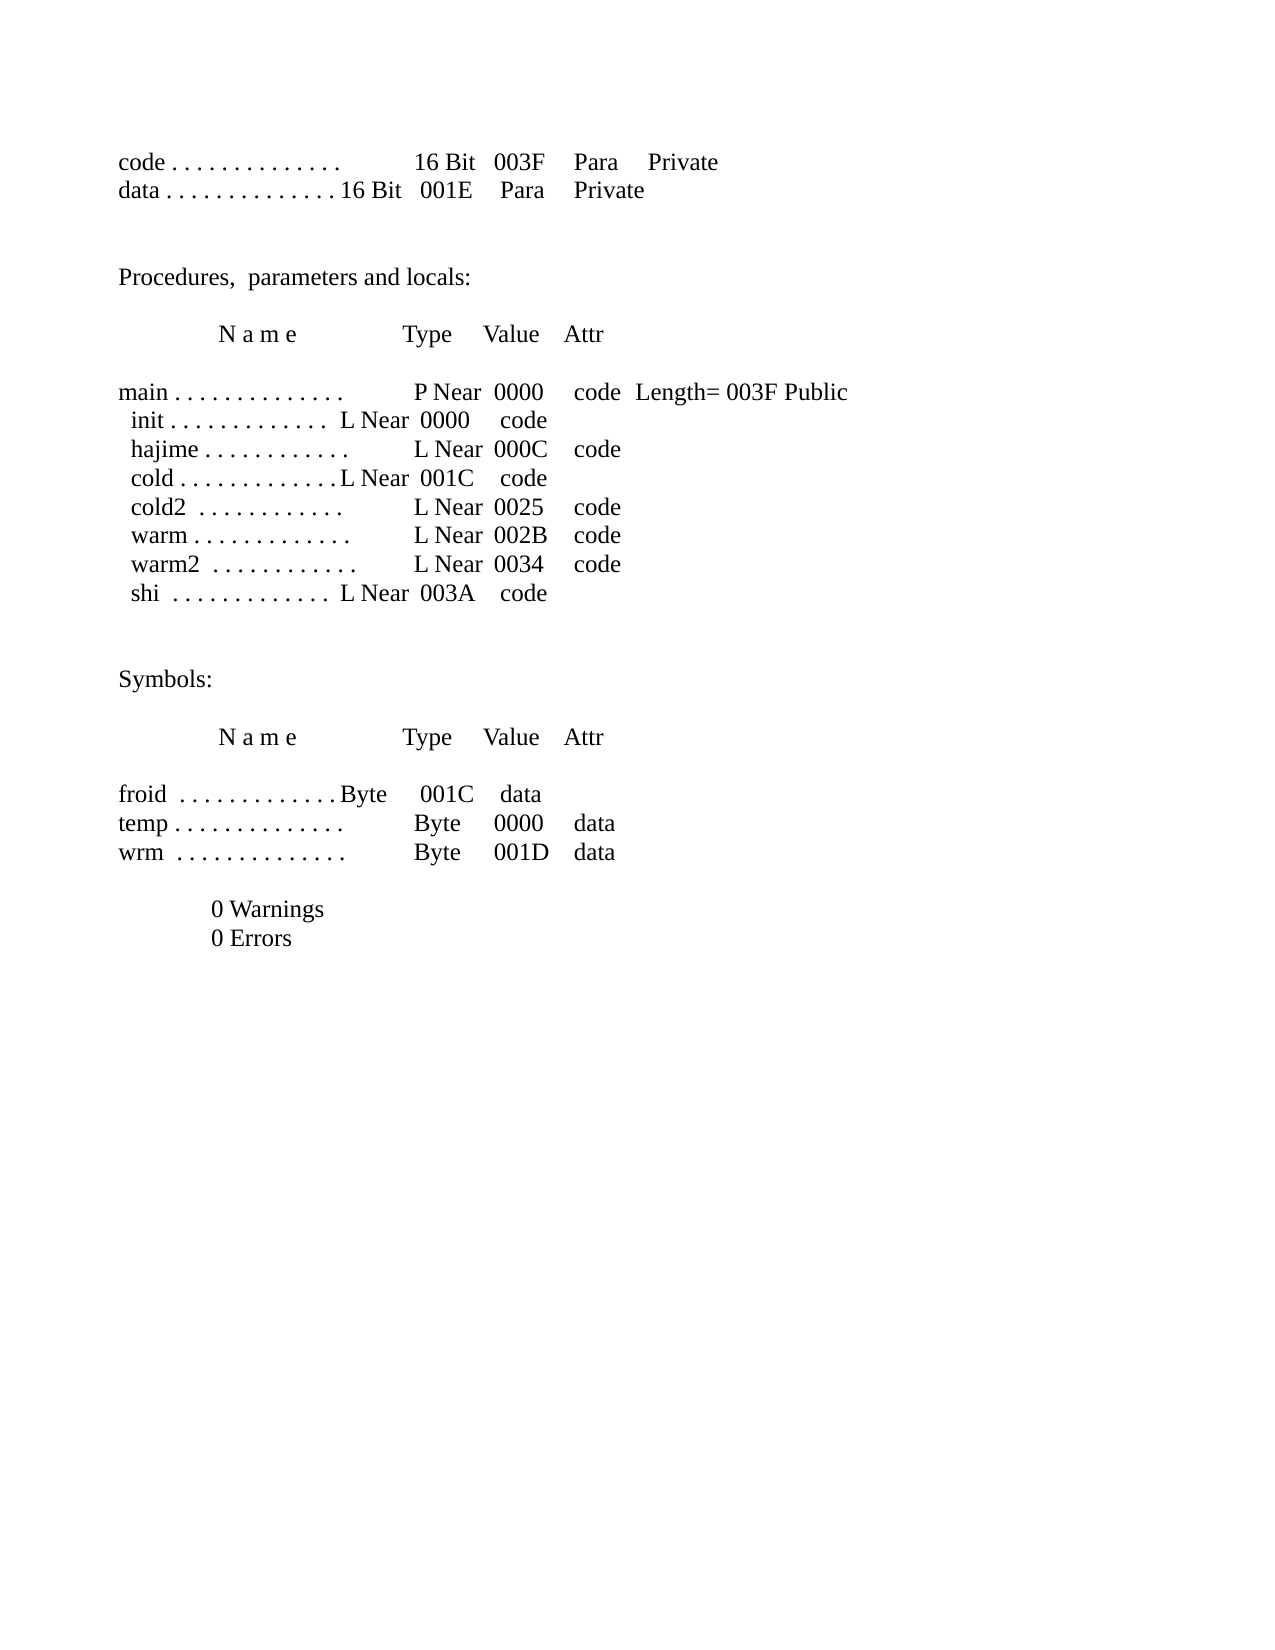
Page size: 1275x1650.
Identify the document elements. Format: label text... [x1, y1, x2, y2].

text N a m e Type Value Attr [118, 722, 1157, 751]
text cold . . . . . . . . . . . . . L Near 001C code [118, 463, 1157, 492]
text 0 Errors [118, 923, 1157, 952]
text hajime . . . . . . . . . . . . L Near 000C code [118, 434, 1157, 463]
text code . . . . . . . . . . . . . . 16 Bit 003F Para Private [118, 147, 1157, 176]
text shi . . . . . . . . . . . . . L Near 003A code [118, 578, 1157, 607]
text init . . . . . . . . . . . . . L Near 0000 code [118, 406, 1157, 434]
text cold2 . . . . . . . . . . . . L Near 0025 code [118, 492, 1157, 521]
text data . . . . . . . . . . . . . . 16 Bit 001E Para Private [118, 176, 1157, 204]
text 0 Warnings [118, 894, 1157, 923]
text warm . . . . . . . . . . . . . L Near 002B code [118, 521, 1157, 549]
text N a m e Type Value Attr [118, 319, 1157, 348]
text wrm . . . . . . . . . . . . . . Byte 001D data [118, 837, 1157, 866]
text Symbols: [118, 664, 1157, 693]
text froid . . . . . . . . . . . . . Byte 001C data [118, 779, 1157, 808]
text main . . . . . . . . . . . . . . P Near 0000 code Length= 003F Public [118, 377, 1157, 406]
text warm2 . . . . . . . . . . . . L Near 0034 code [118, 549, 1157, 578]
text Procedures, parameters and locals: [118, 262, 1157, 291]
text temp . . . . . . . . . . . . . . Byte 0000 data [118, 808, 1157, 837]
